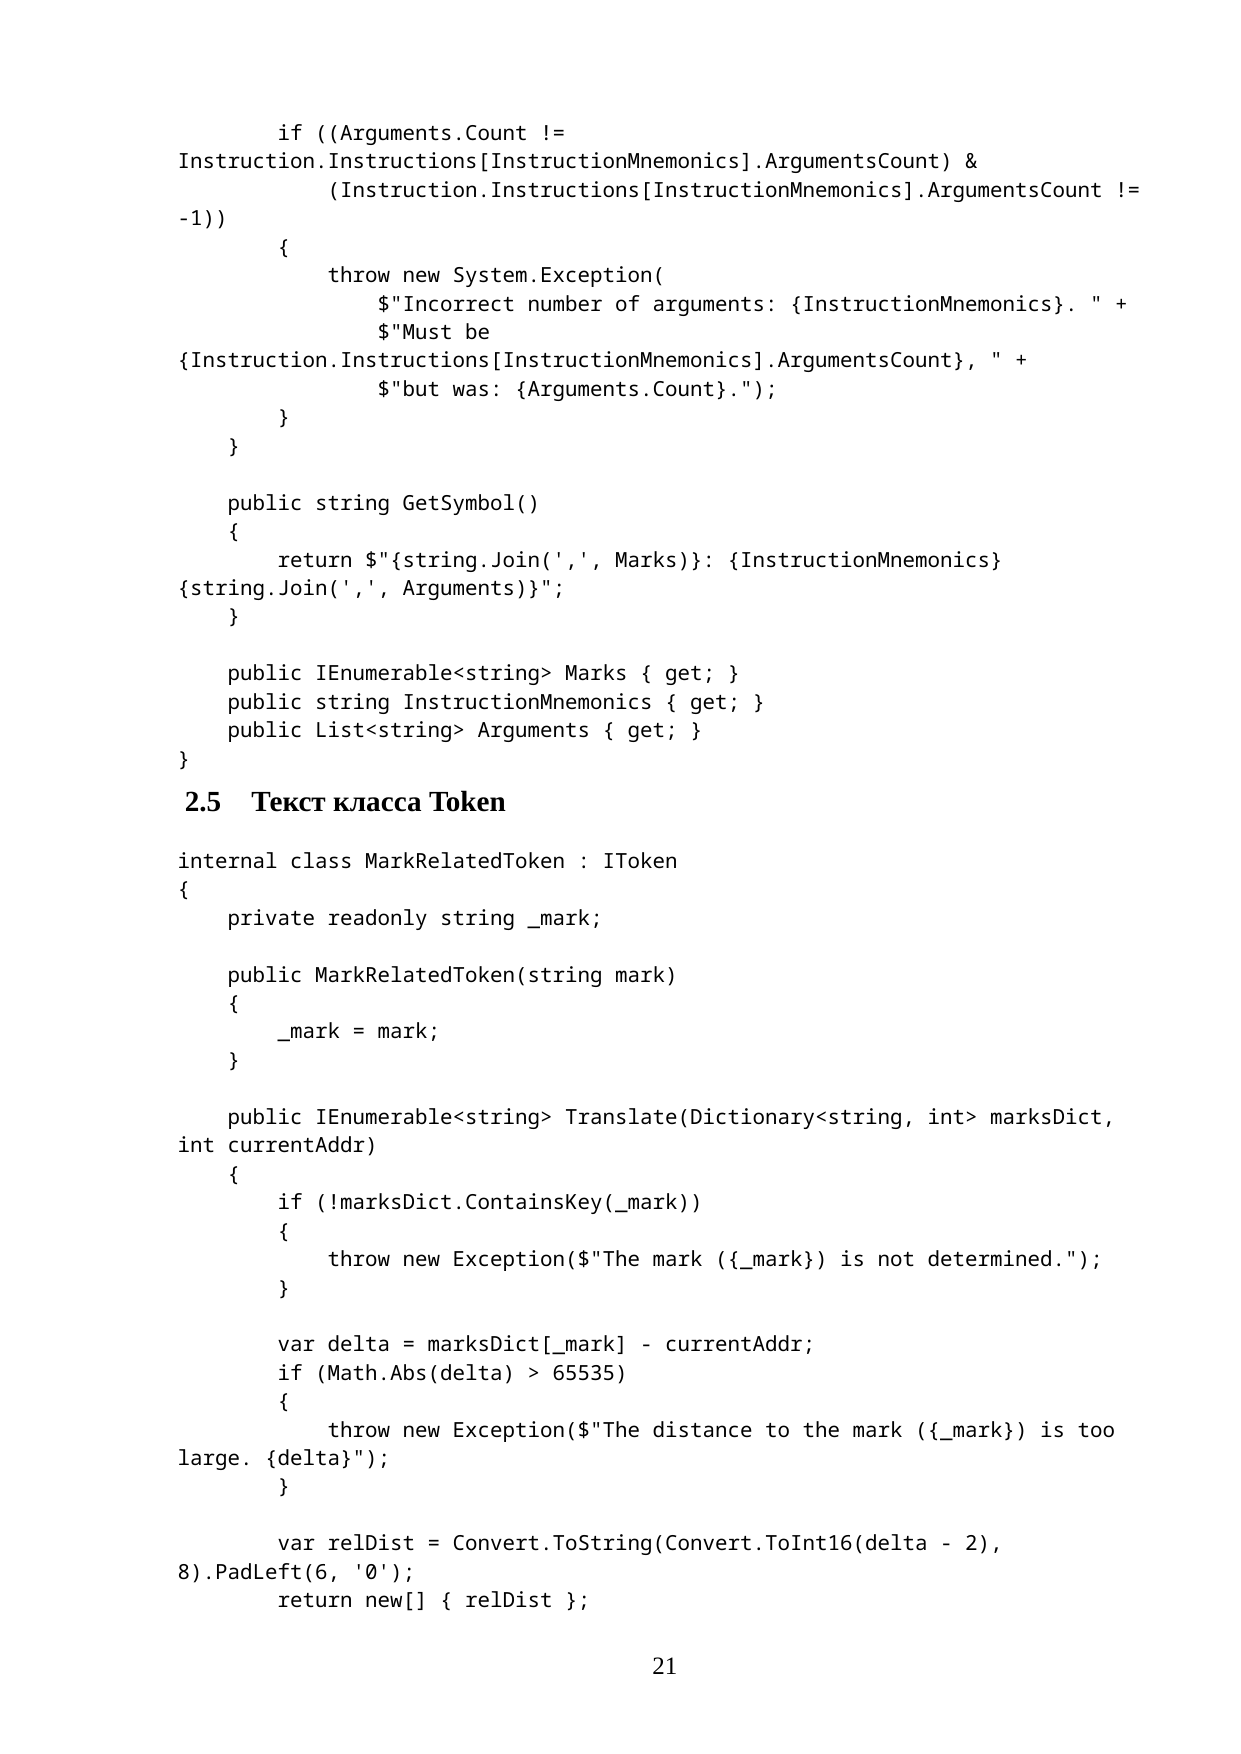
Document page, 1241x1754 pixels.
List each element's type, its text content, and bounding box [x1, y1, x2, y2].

table_header internal class MarkRelatedToken : IToken { private readonly string _mark; public MarkRelatedToken(string mark) { _mark = mark; } public IEnumerable<string> Translate(Dictionary<string, int> marksDict, int currentAddr) { if (!marksDict.ContainsKey(_mark)) { throw new Exception($"The mark ({_mark}) is not determined."); } var delta = marksDict[_mark] - currentAddr; if (Math.Abs(delta) > 65535) { throw new Exception($"The distance to the mark ({_mark}) is too large. {delta}"); } var relDist = Convert.ToString(Convert.ToInt16(delta - 2), 8).PadLeft(6, '0'); return new[] { relDist }; [177, 846, 1152, 1614]
subtitle Текст класса Token [177, 784, 1152, 817]
table_header if ((Arguments.Count != Instruction.Instructions[InstructionMnemonics].ArgumentsCount) & (Instruction.Instructions[InstructionMnemonics].ArgumentsCount != -1)) { throw new System.Exception( $"Incorrect number of arguments: {InstructionMnemonics}. " + $"Must be {Instruction.Instructions[InstructionMnemonics].ArgumentsCount}, " + $"but was: {Arguments.Count}."); } } public string GetSymbol() { return $"{string.Join(',', Marks)}: {InstructionMnemonics} {string.Join(',', Arguments)}"; } public IEnumerable<string> Marks { get; } public string InstructionMnemonics { get; } public List<string> Arguments { get; } } [177, 118, 1152, 772]
